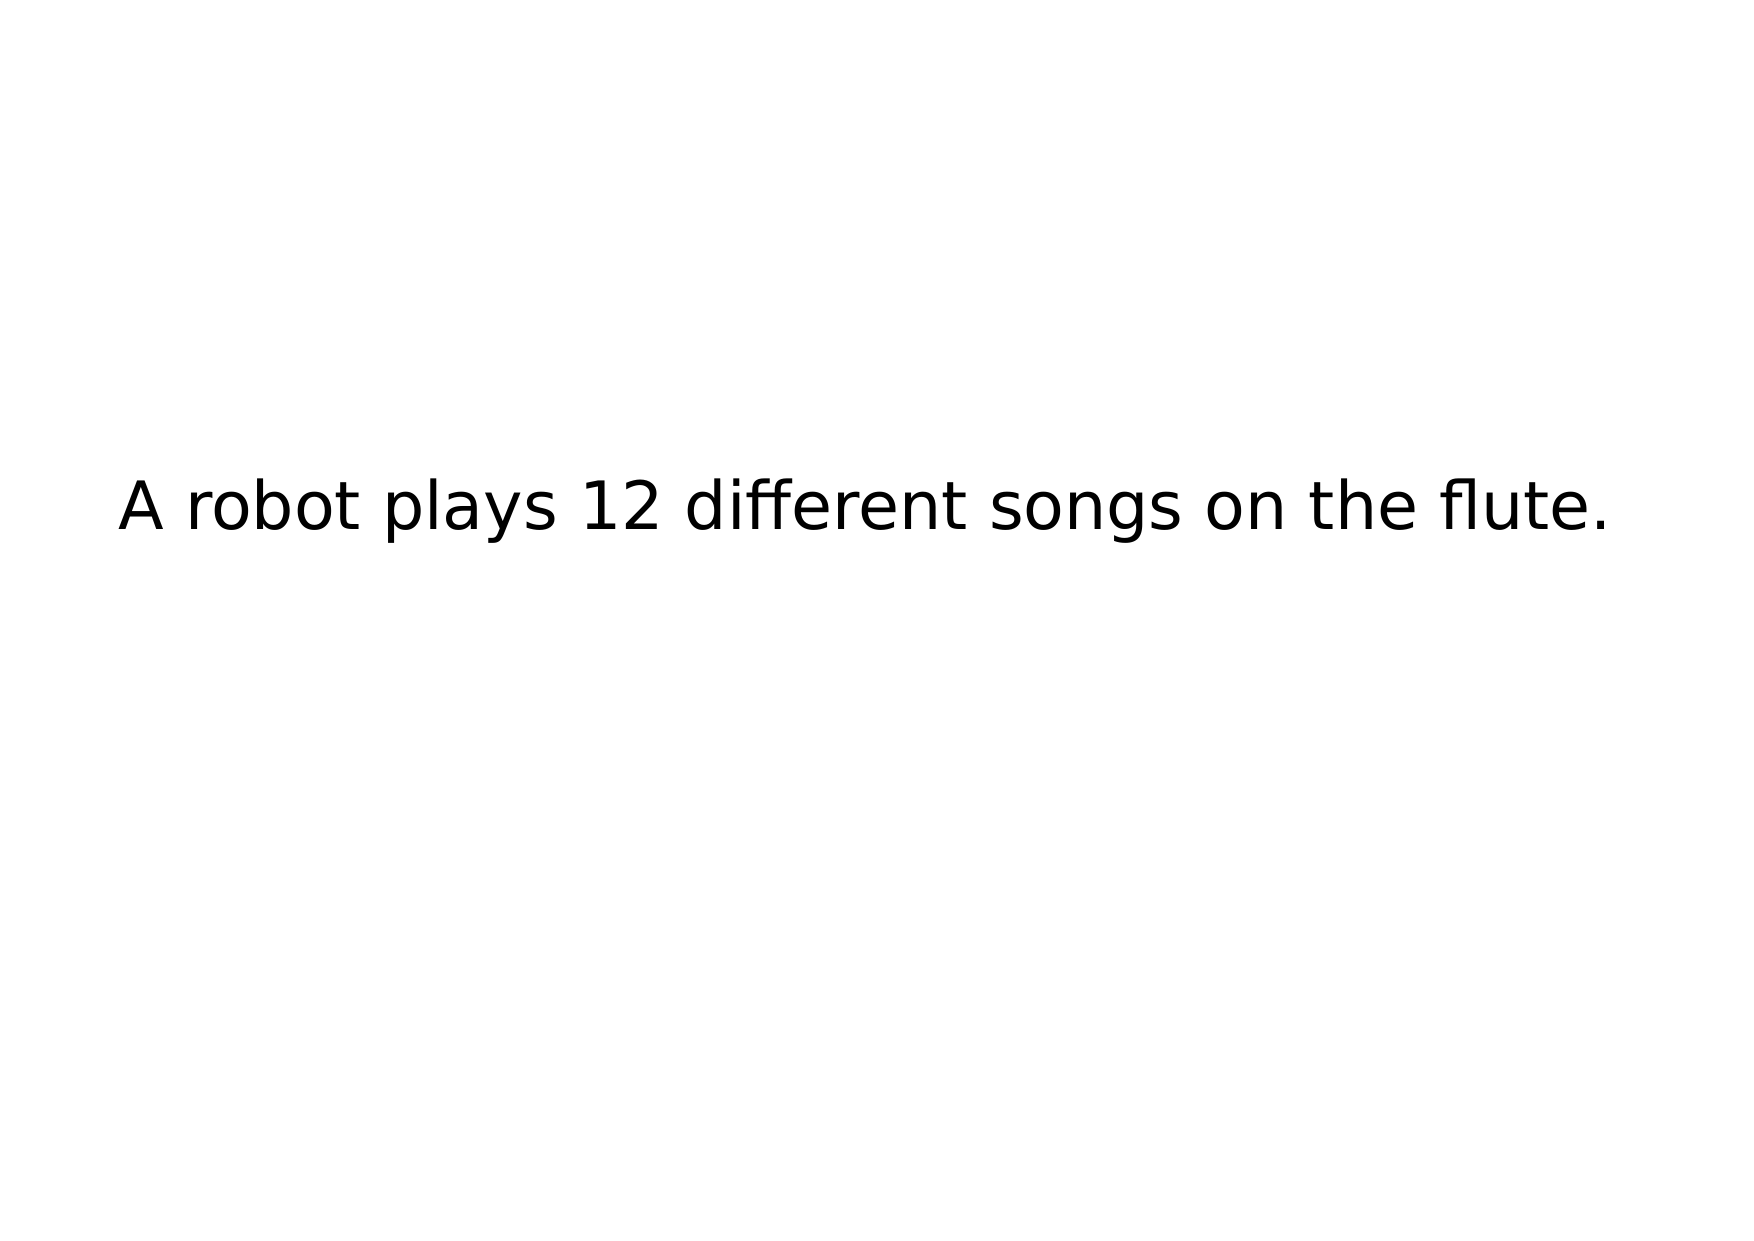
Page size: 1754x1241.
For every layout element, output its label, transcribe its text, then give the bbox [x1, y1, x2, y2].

text A robot plays 12 different songs on the flute. [118, 467, 1636, 545]
